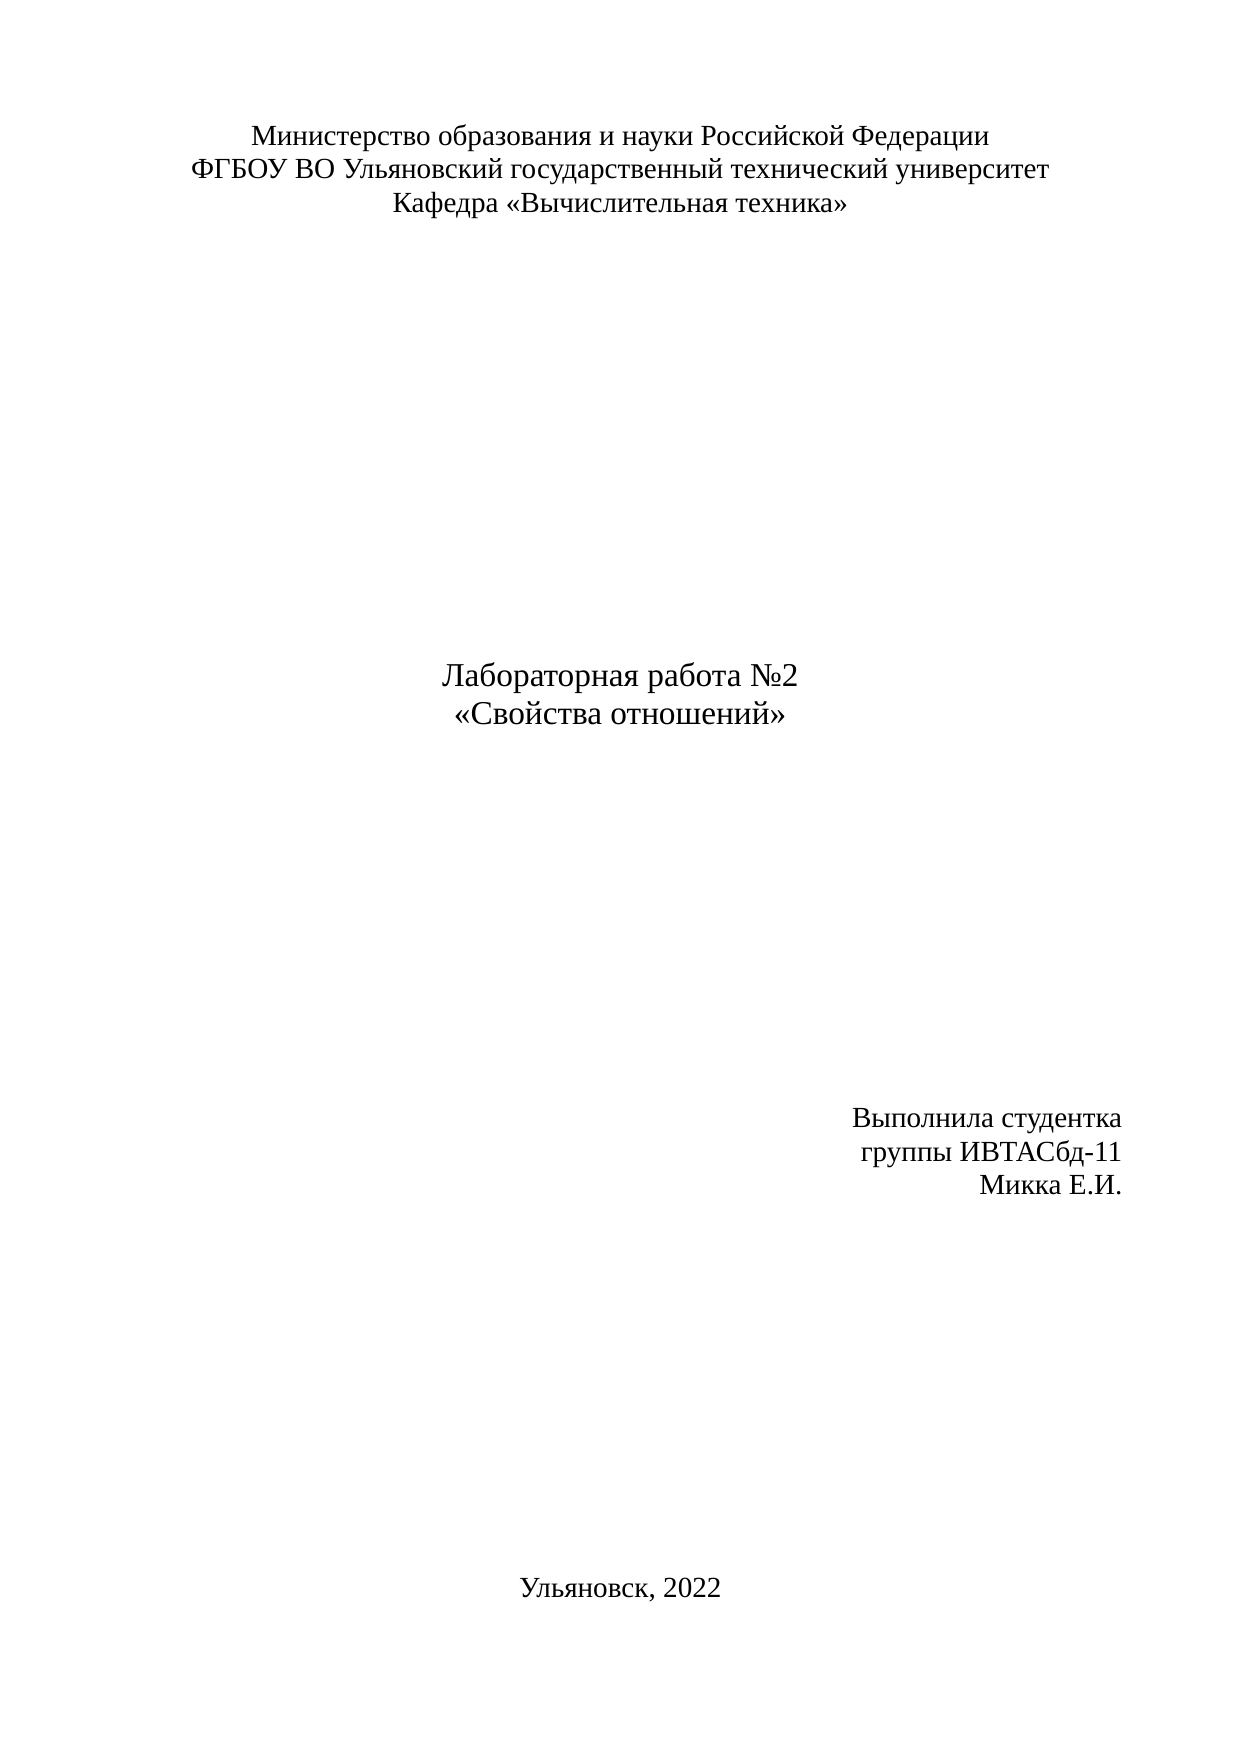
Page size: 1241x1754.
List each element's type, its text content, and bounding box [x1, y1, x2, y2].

text Микка Е.И. [118, 1167, 1122, 1201]
text Лабораторная работа №2 [118, 655, 1122, 693]
text Министерство образования и науки Российской Федерации [118, 118, 1122, 152]
text «Свойства отношений» [118, 693, 1122, 731]
text Кафедра «Вычислительная техника» [118, 185, 1122, 219]
text ФГБОУ ВО Ульяновский государственный технический университет [118, 152, 1122, 185]
text Выполнила студентка [118, 1100, 1122, 1134]
text группы ИВТАСбд-11 [118, 1134, 1122, 1167]
text Ульяновск, 2022 [118, 1570, 1122, 1603]
